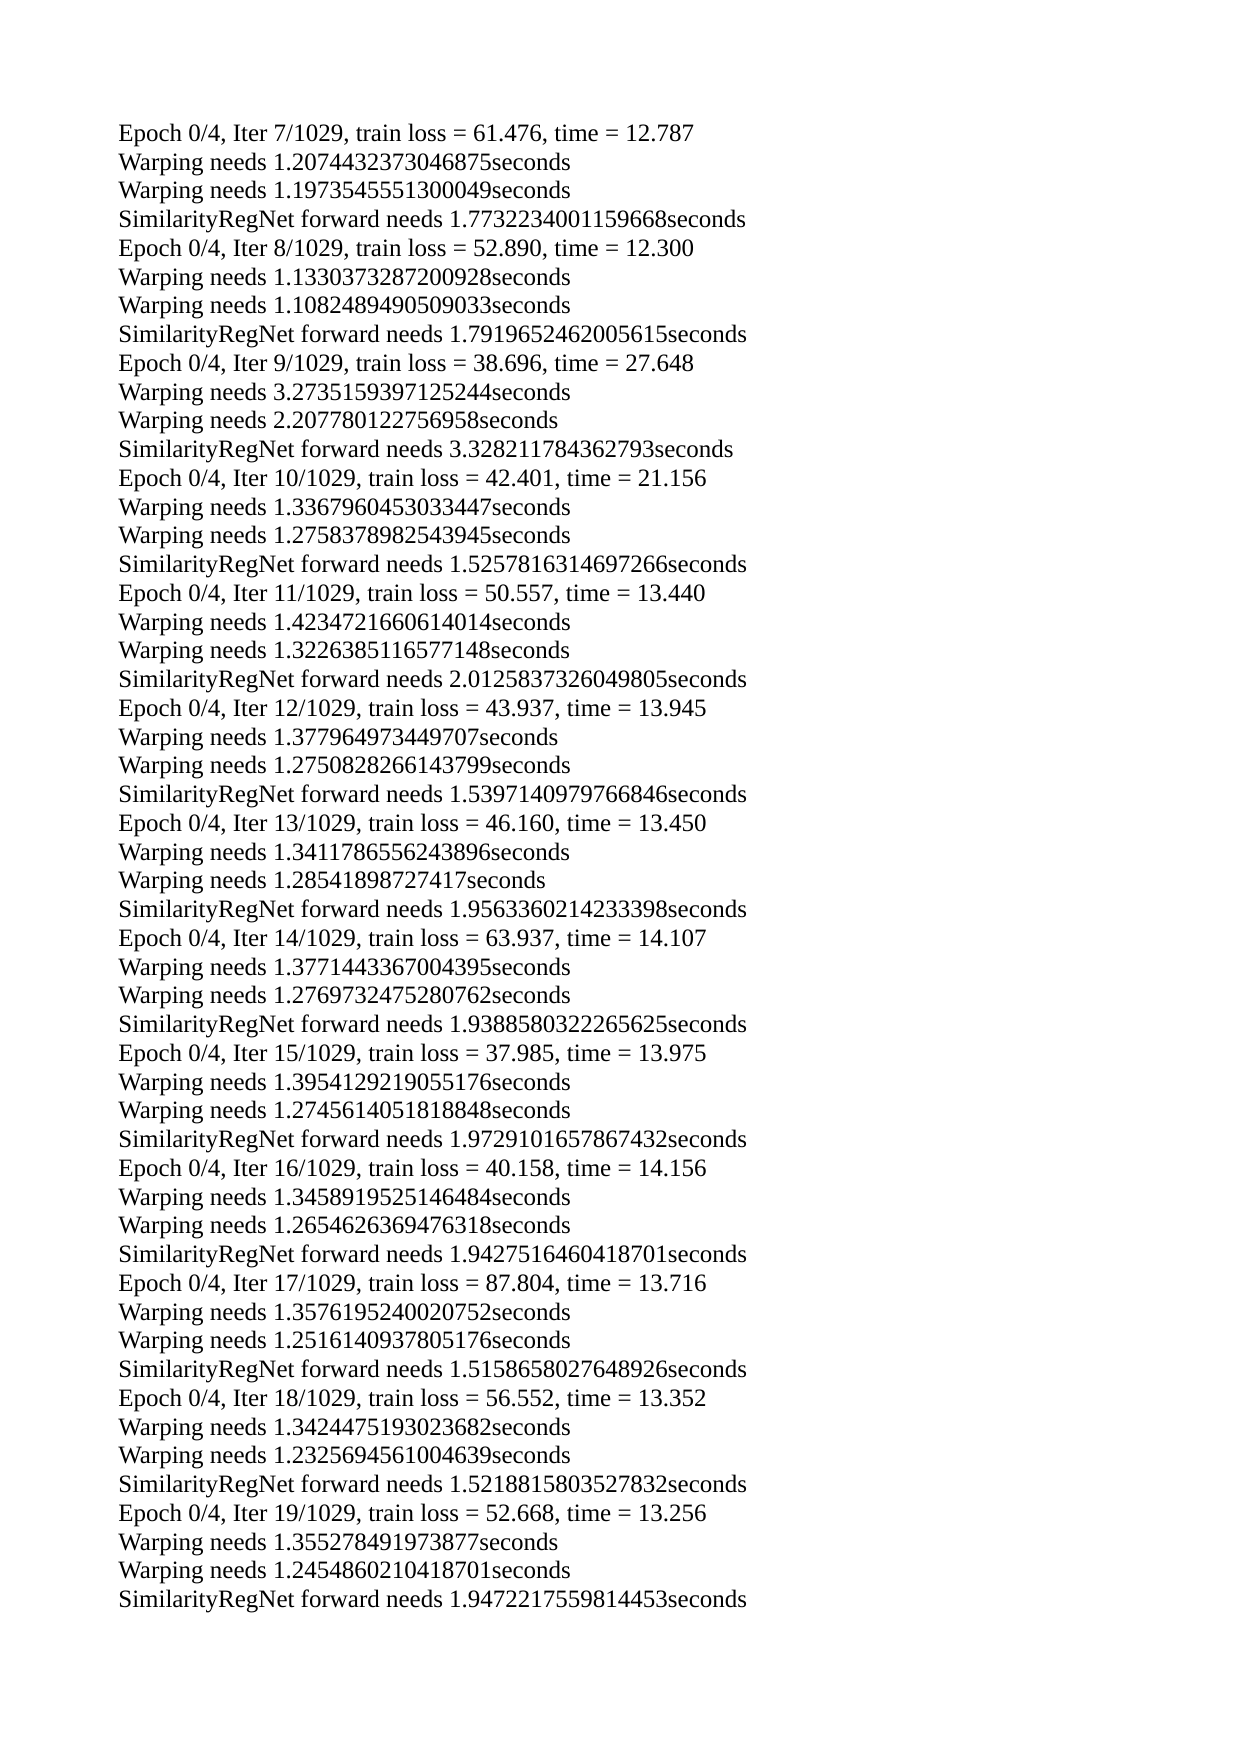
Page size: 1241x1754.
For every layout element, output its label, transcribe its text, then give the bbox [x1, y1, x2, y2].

text Warping needs 1.1330373287200928seconds [118, 262, 1122, 291]
text Warping needs 3.2735159397125244seconds [118, 377, 1122, 406]
text SimilarityRegNet forward needs 3.328211784362793seconds [118, 434, 1122, 463]
text Epoch 0/4, Iter 17/1029, train loss = 87.804, time = 13.716 [118, 1268, 1122, 1297]
text Warping needs 1.1082489490509033seconds [118, 291, 1122, 319]
text Epoch 0/4, Iter 19/1029, train loss = 52.668, time = 13.256 [118, 1498, 1122, 1527]
text SimilarityRegNet forward needs 1.9472217559814453seconds [118, 1584, 1122, 1613]
text SimilarityRegNet forward needs 1.5397140979766846seconds [118, 779, 1122, 808]
text Warping needs 1.3458919525146484seconds [118, 1182, 1122, 1211]
text Warping needs 1.4234721660614014seconds [118, 607, 1122, 636]
text Epoch 0/4, Iter 14/1029, train loss = 63.937, time = 14.107 [118, 923, 1122, 952]
text SimilarityRegNet forward needs 1.7732234001159668seconds [118, 204, 1122, 233]
text Warping needs 1.377964973449707seconds [118, 722, 1122, 751]
text Warping needs 1.355278491973877seconds [118, 1527, 1122, 1556]
text SimilarityRegNet forward needs 1.5257816314697266seconds [118, 549, 1122, 578]
text Warping needs 1.2654626369476318seconds [118, 1211, 1122, 1239]
text SimilarityRegNet forward needs 1.9427516460418701seconds [118, 1239, 1122, 1268]
text Warping needs 1.3226385116577148seconds [118, 636, 1122, 664]
text Epoch 0/4, Iter 15/1029, train loss = 37.985, time = 13.975 [118, 1038, 1122, 1067]
text Warping needs 1.2454860210418701seconds [118, 1556, 1122, 1584]
text Warping needs 2.207780122756958seconds [118, 406, 1122, 434]
text Epoch 0/4, Iter 8/1029, train loss = 52.890, time = 12.300 [118, 233, 1122, 262]
text Epoch 0/4, Iter 13/1029, train loss = 46.160, time = 13.450 [118, 808, 1122, 837]
text Warping needs 1.3367960453033447seconds [118, 492, 1122, 521]
text SimilarityRegNet forward needs 1.9388580322265625seconds [118, 1009, 1122, 1038]
text Warping needs 1.3771443367004395seconds [118, 952, 1122, 981]
text Epoch 0/4, Iter 7/1029, train loss = 61.476, time = 12.787 [118, 118, 1122, 147]
text Epoch 0/4, Iter 10/1029, train loss = 42.401, time = 21.156 [118, 463, 1122, 492]
text Epoch 0/4, Iter 9/1029, train loss = 38.696, time = 27.648 [118, 348, 1122, 377]
text SimilarityRegNet forward needs 1.9729101657867432seconds [118, 1124, 1122, 1153]
text Warping needs 1.3576195240020752seconds [118, 1297, 1122, 1326]
text SimilarityRegNet forward needs 1.7919652462005615seconds [118, 319, 1122, 348]
text Epoch 0/4, Iter 18/1029, train loss = 56.552, time = 13.352 [118, 1383, 1122, 1412]
text Warping needs 1.2758378982543945seconds [118, 521, 1122, 549]
text Warping needs 1.2769732475280762seconds [118, 981, 1122, 1009]
text Warping needs 1.2745614051818848seconds [118, 1096, 1122, 1124]
text Warping needs 1.3411786556243896seconds [118, 837, 1122, 866]
text Warping needs 1.2516140937805176seconds [118, 1326, 1122, 1354]
text SimilarityRegNet forward needs 2.0125837326049805seconds [118, 664, 1122, 693]
text Warping needs 1.2074432373046875seconds [118, 147, 1122, 176]
text Warping needs 1.3954129219055176seconds [118, 1067, 1122, 1096]
text SimilarityRegNet forward needs 1.5158658027648926seconds [118, 1354, 1122, 1383]
text SimilarityRegNet forward needs 1.5218815803527832seconds [118, 1469, 1122, 1498]
text Epoch 0/4, Iter 12/1029, train loss = 43.937, time = 13.945 [118, 693, 1122, 722]
text Warping needs 1.2325694561004639seconds [118, 1441, 1122, 1469]
text Warping needs 1.28541898727417seconds [118, 866, 1122, 894]
text Epoch 0/4, Iter 16/1029, train loss = 40.158, time = 14.156 [118, 1153, 1122, 1182]
text SimilarityRegNet forward needs 1.9563360214233398seconds [118, 894, 1122, 923]
text Warping needs 1.2750828266143799seconds [118, 751, 1122, 779]
text Epoch 0/4, Iter 11/1029, train loss = 50.557, time = 13.440 [118, 578, 1122, 607]
text Warping needs 1.3424475193023682seconds [118, 1412, 1122, 1441]
text Warping needs 1.1973545551300049seconds [118, 176, 1122, 204]
